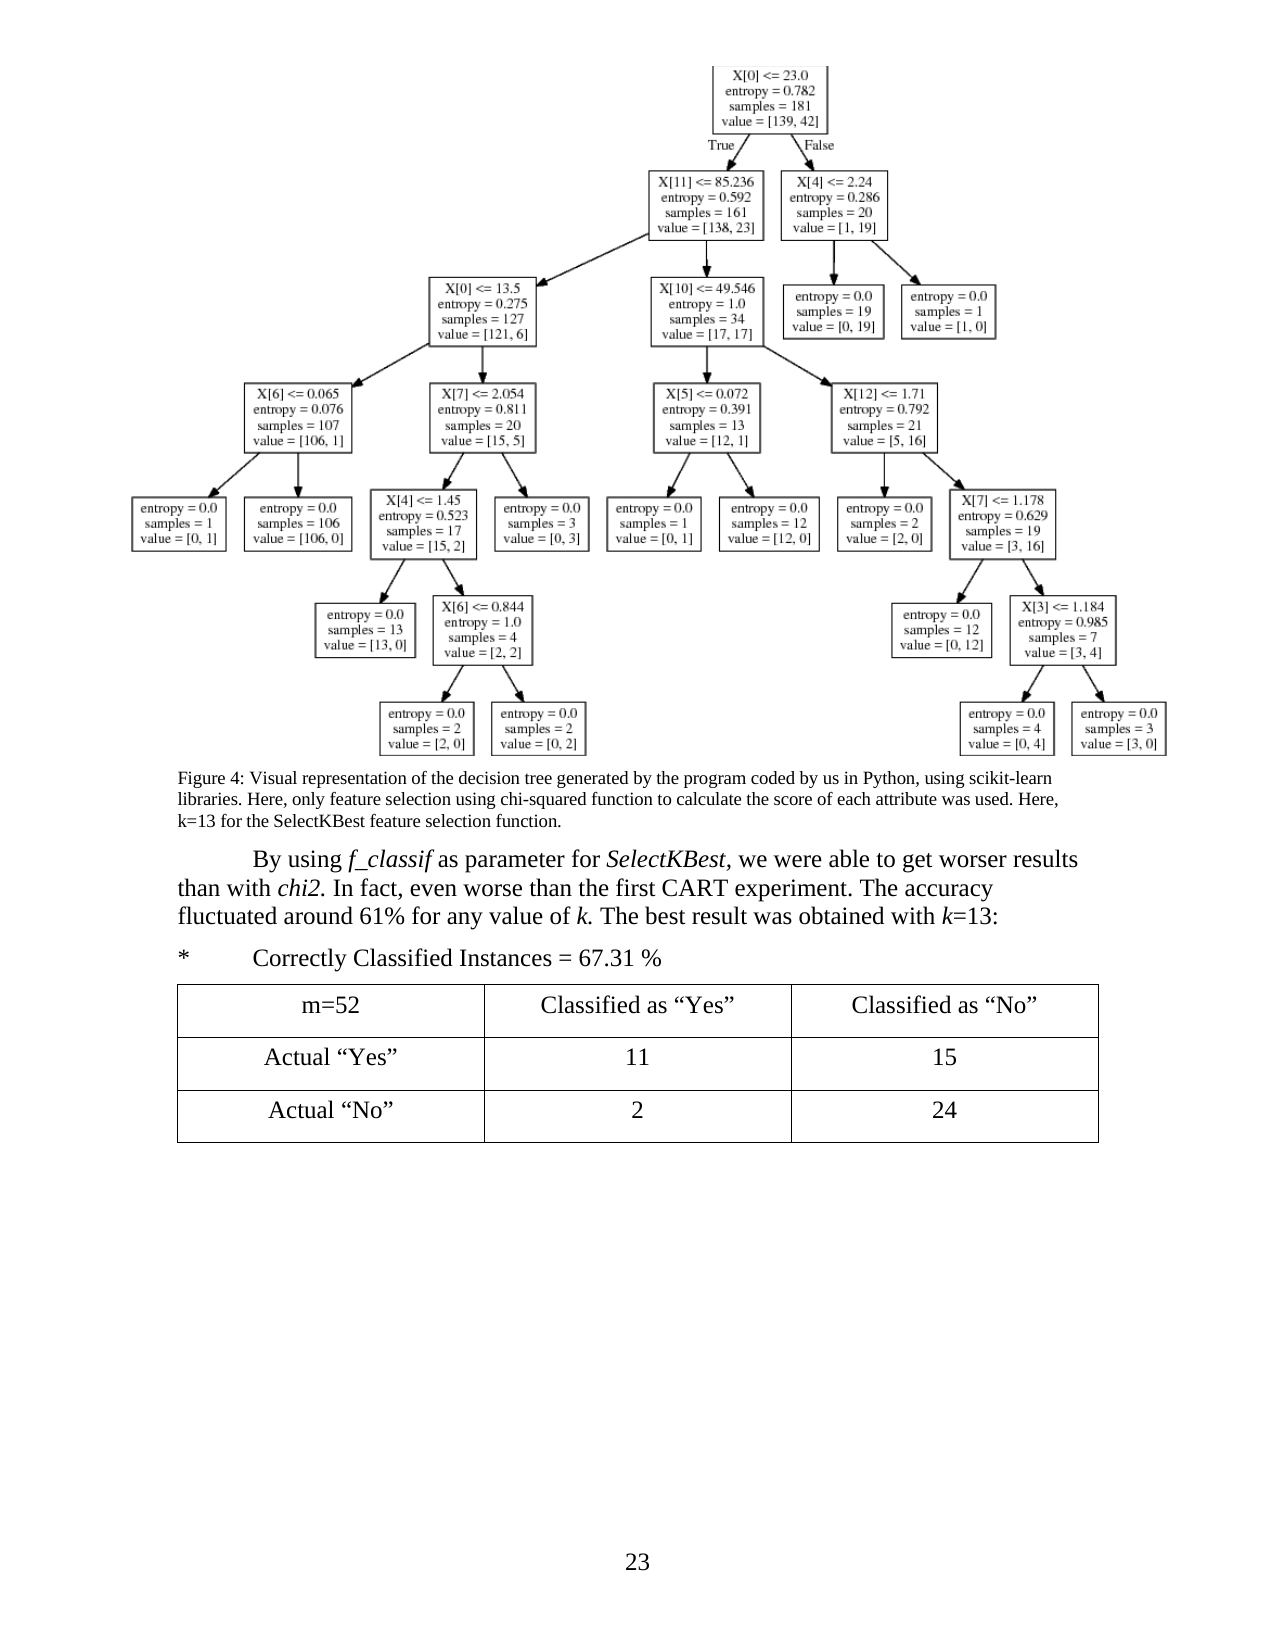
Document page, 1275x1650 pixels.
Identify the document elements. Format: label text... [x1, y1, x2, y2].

text By using f_classif as parameter for SelectKBest, we were able to get worser results than with chi2. In fact, even worse than the first CART experiment. The accuracy fluctuated around 61% for any value of k. The best result was obtained with k=13: [177, 844, 1098, 930]
table_header m=52 [178, 985, 484, 1037]
table_header Classified as “Yes” [485, 985, 791, 1037]
picture [129, 66, 1168, 756]
table_cell 2 [485, 1091, 791, 1142]
text Figure 4: Visual representation of the decision tree generated by the program coded by us in Python, using scikit-learn libraries. Here, only feature selection using chi-squared function to calculate the score of each attribute was used. Here, k=13 for the SelectKBest feature selection function. [177, 767, 1098, 831]
table_cell Actual “No” [178, 1091, 484, 1142]
table_header Classified as “No” [792, 985, 1098, 1037]
table_cell Actual “Yes” [178, 1038, 484, 1089]
table_cell 15 [792, 1038, 1098, 1089]
text * Correctly Classified Instances = 67.31 % [177, 943, 1098, 971]
table_cell 24 [792, 1091, 1098, 1142]
table_cell 11 [485, 1038, 791, 1089]
